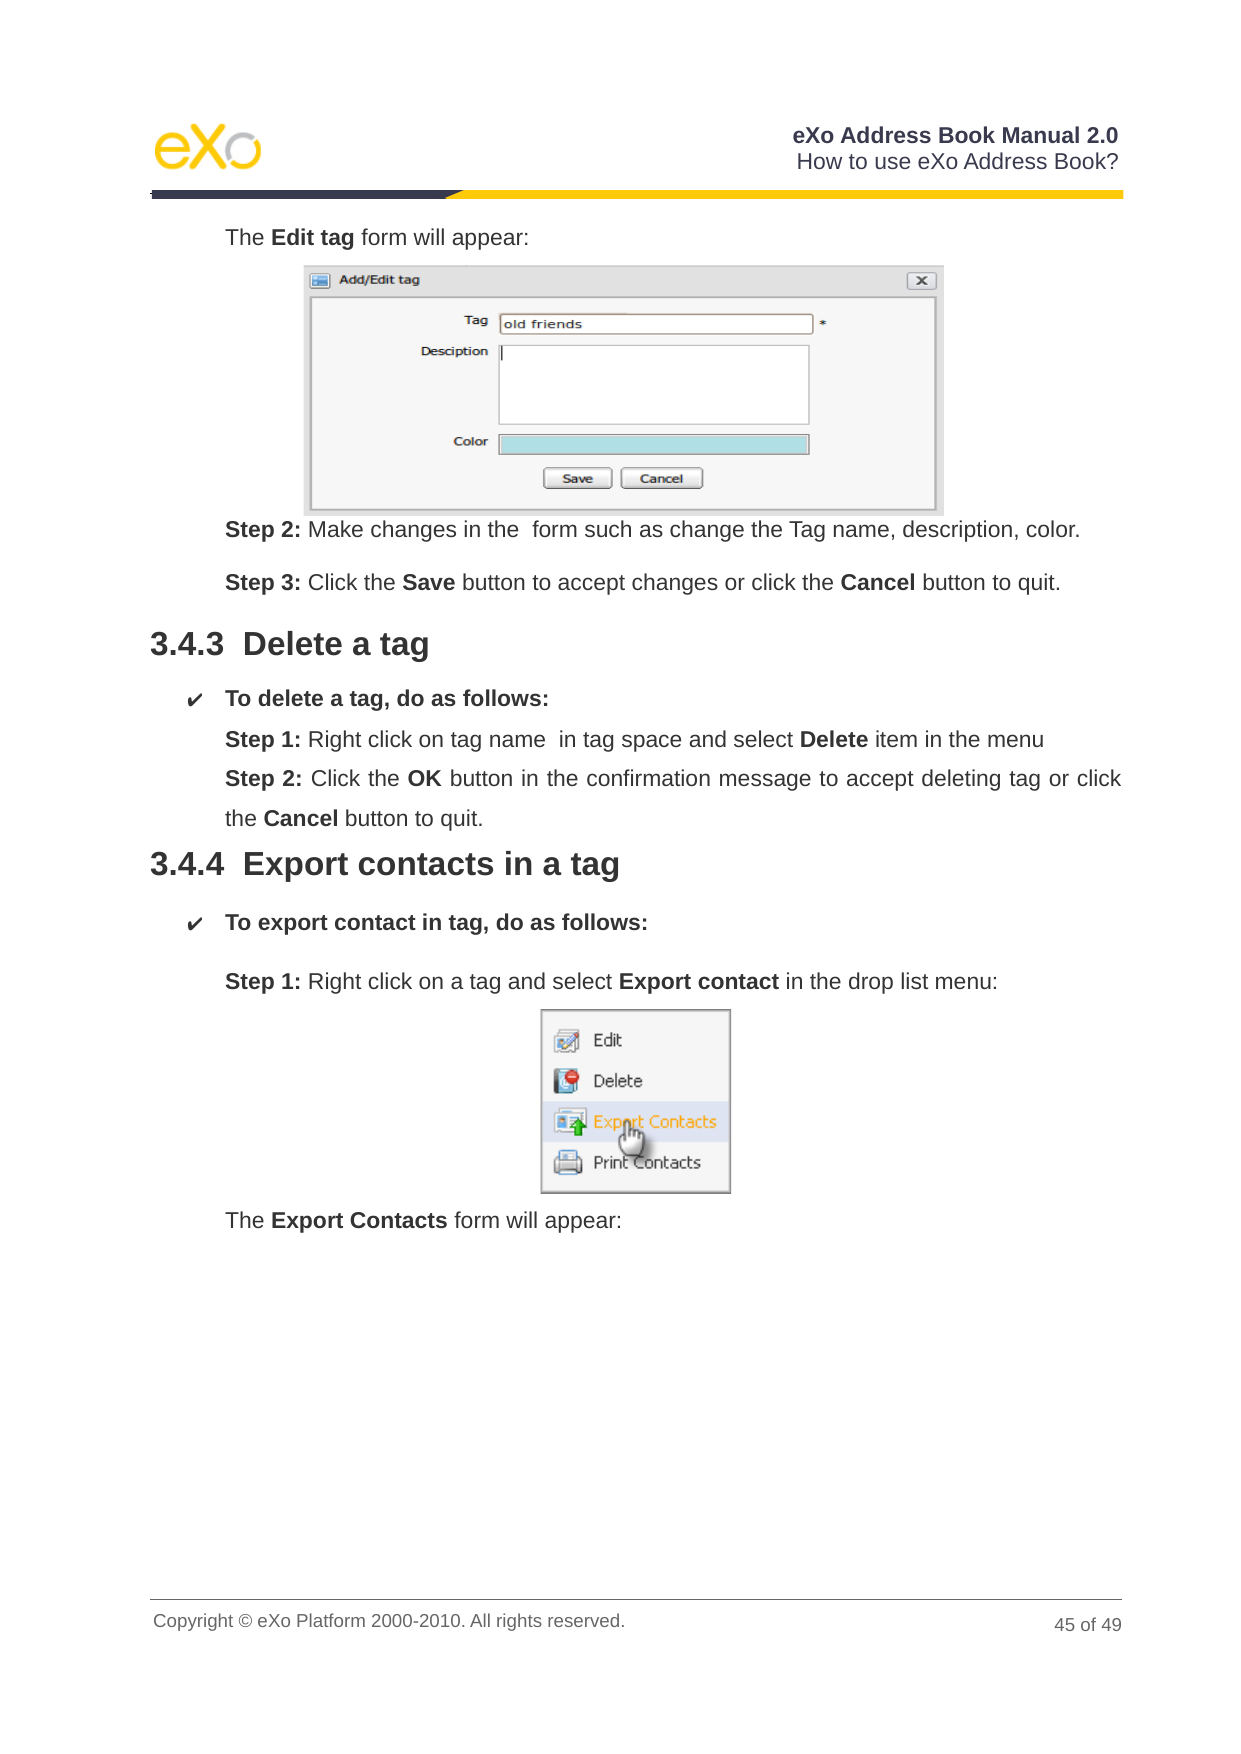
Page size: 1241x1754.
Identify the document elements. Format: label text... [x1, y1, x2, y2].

list Step 1: Right click on a tag and select Export contact in the drop list menu: [187, 968, 1122, 995]
picture [540, 1009, 732, 1194]
list The Export Contacts form will appear: [187, 1027, 1122, 1233]
list Step 3: Click the Save button to accept changes or click the Cancel button to quit. [187, 569, 1122, 595]
list Step 1: Right click on tag name in tag space and select Delete item in the menu [187, 726, 1122, 752]
subtitle Export contacts in a tag [150, 844, 1122, 883]
picture [303, 265, 944, 516]
list Step 2: Click the OK button in the confirmation message to accept deleting tag or click the Cancel button to quit. [187, 765, 1122, 831]
picture [155, 123, 262, 170]
list The Edit tag form will appear: [187, 223, 1122, 250]
list Step 2: Make changes in the form such as change the Tag name, description, color. [187, 280, 1122, 542]
list To delete a tag, do as follows: [187, 684, 1122, 711]
list To export contact in tag, do as follows: [187, 909, 1122, 936]
picture [151, 190, 1124, 199]
subtitle Delete a tag [150, 623, 1122, 662]
